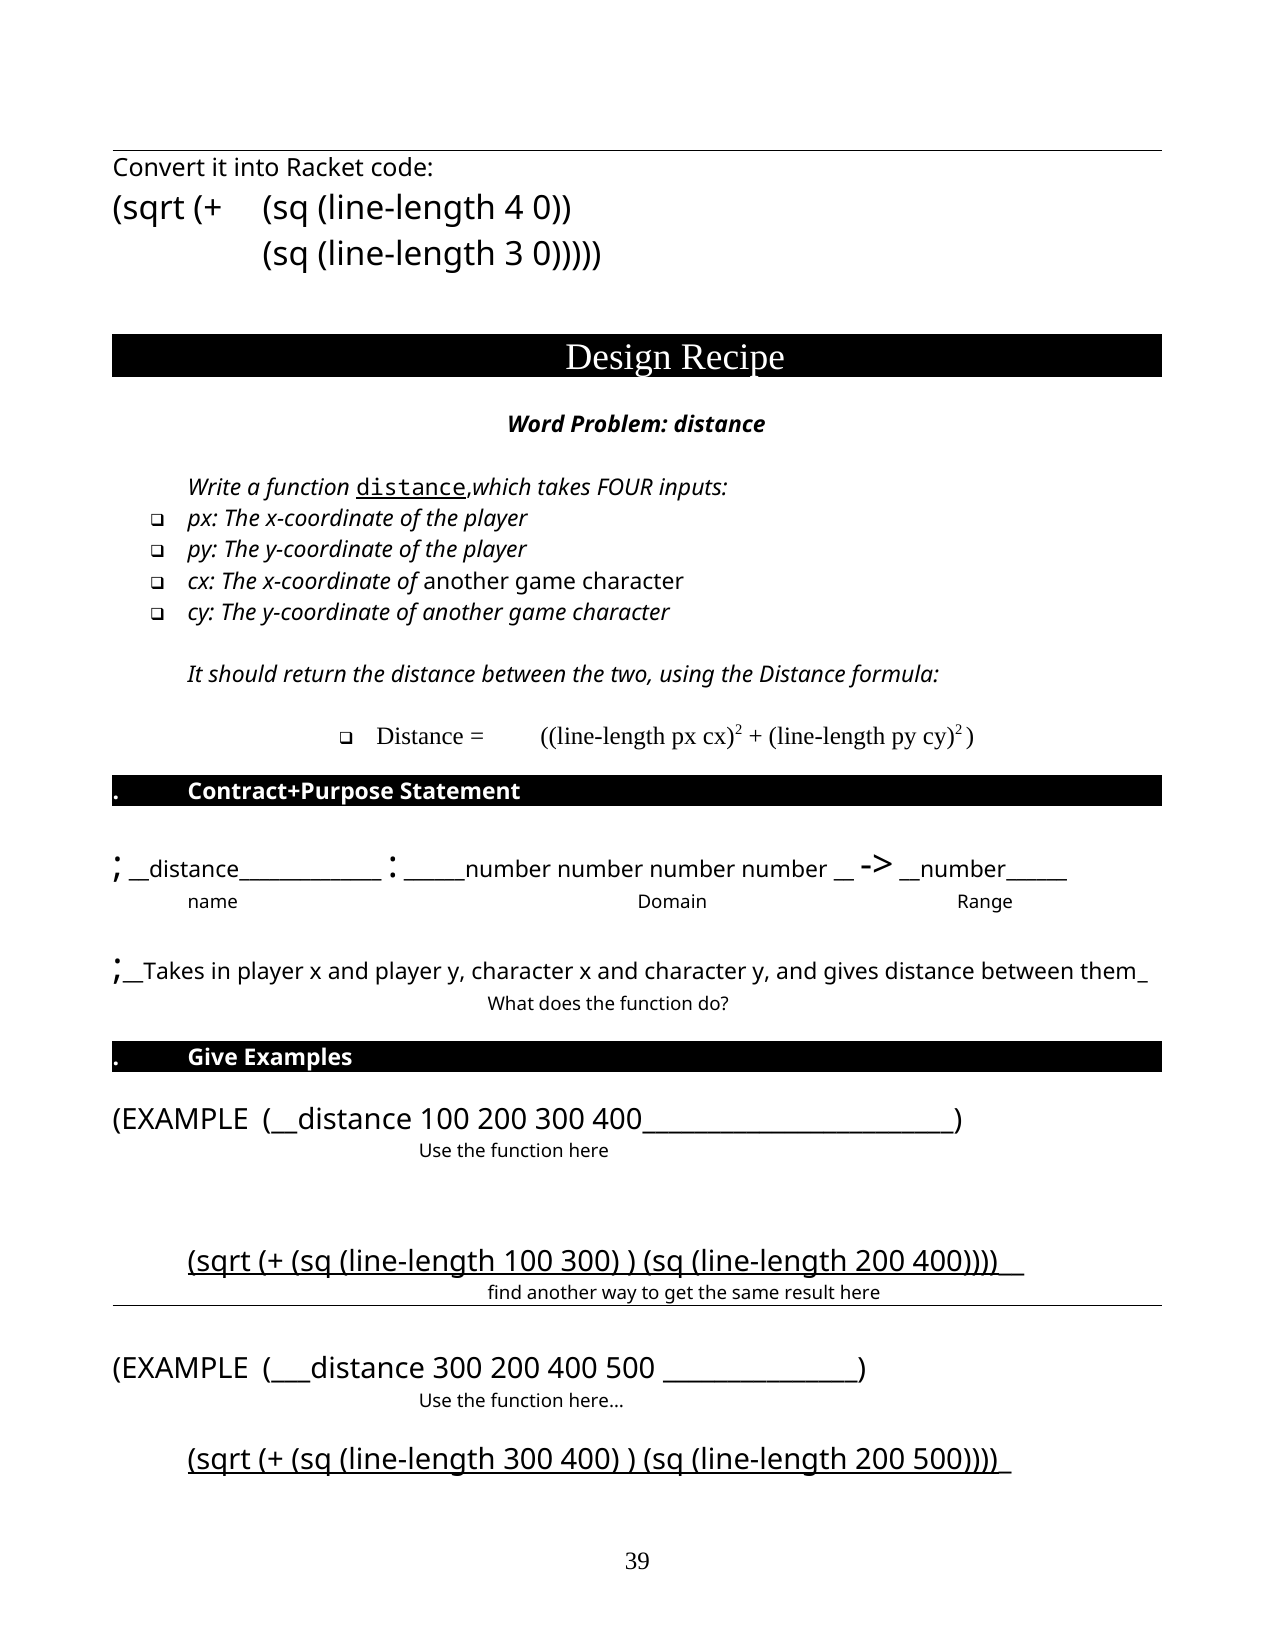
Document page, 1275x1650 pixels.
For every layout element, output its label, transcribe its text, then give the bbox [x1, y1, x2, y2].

text Convert it into Racket code: [112, 151, 1162, 184]
text (sq (line-length 3 0))))) [112, 229, 1162, 275]
text name Domain Range [112, 888, 1162, 914]
subtitle Give Examples [112, 1041, 1162, 1072]
list Write a function distance,which takes FOUR inputs: [150, 471, 1162, 502]
text (sqrt (+ (sq (line-length 300 400) ) (sq (line-length 200 500))))_ [187, 1438, 1162, 1478]
list py: The y-coordinate of the player [150, 533, 1162, 565]
text (EXAMPLE (___distance 300 200 400 500 _______________) [112, 1348, 1162, 1387]
text Use the function here [337, 1138, 1162, 1163]
list Distance = ((line-length px cx)2 + (line-length py cy)2 ) [150, 721, 1162, 750]
list It should return the distance between the two, using the Distance formula: [150, 658, 1162, 721]
text Word Problem: distance [112, 408, 1162, 440]
text What does the function do? [112, 990, 1162, 1016]
text Use the function here… [337, 1387, 1162, 1413]
text (EXAMPLE (__distance 100 200 300 400________________________) [112, 1098, 1162, 1138]
subtitle Contract+Purpose Statement [112, 775, 1162, 806]
text find another way to get the same result here [487, 1279, 1162, 1305]
subtitle Design Recipe [112, 334, 1162, 377]
text ; __distance______________ : ______number number number number __ -> __number______ [112, 837, 1162, 888]
text (sqrt (+ (sq (line-length 100 300) ) (sq (line-length 200 400))))__ [187, 1240, 1162, 1279]
list cy: The y-coordinate of another game character [150, 596, 1162, 627]
text (sqrt (+ (sq (line-length 4 0)) [112, 184, 1162, 229]
text ;__Takes in player x and player y, character x and character y, and gives distance between them_ [112, 939, 1162, 990]
list px: The x-coordinate of the player [150, 502, 1162, 533]
list cx: The x-coordinate of another game character [150, 565, 1162, 596]
